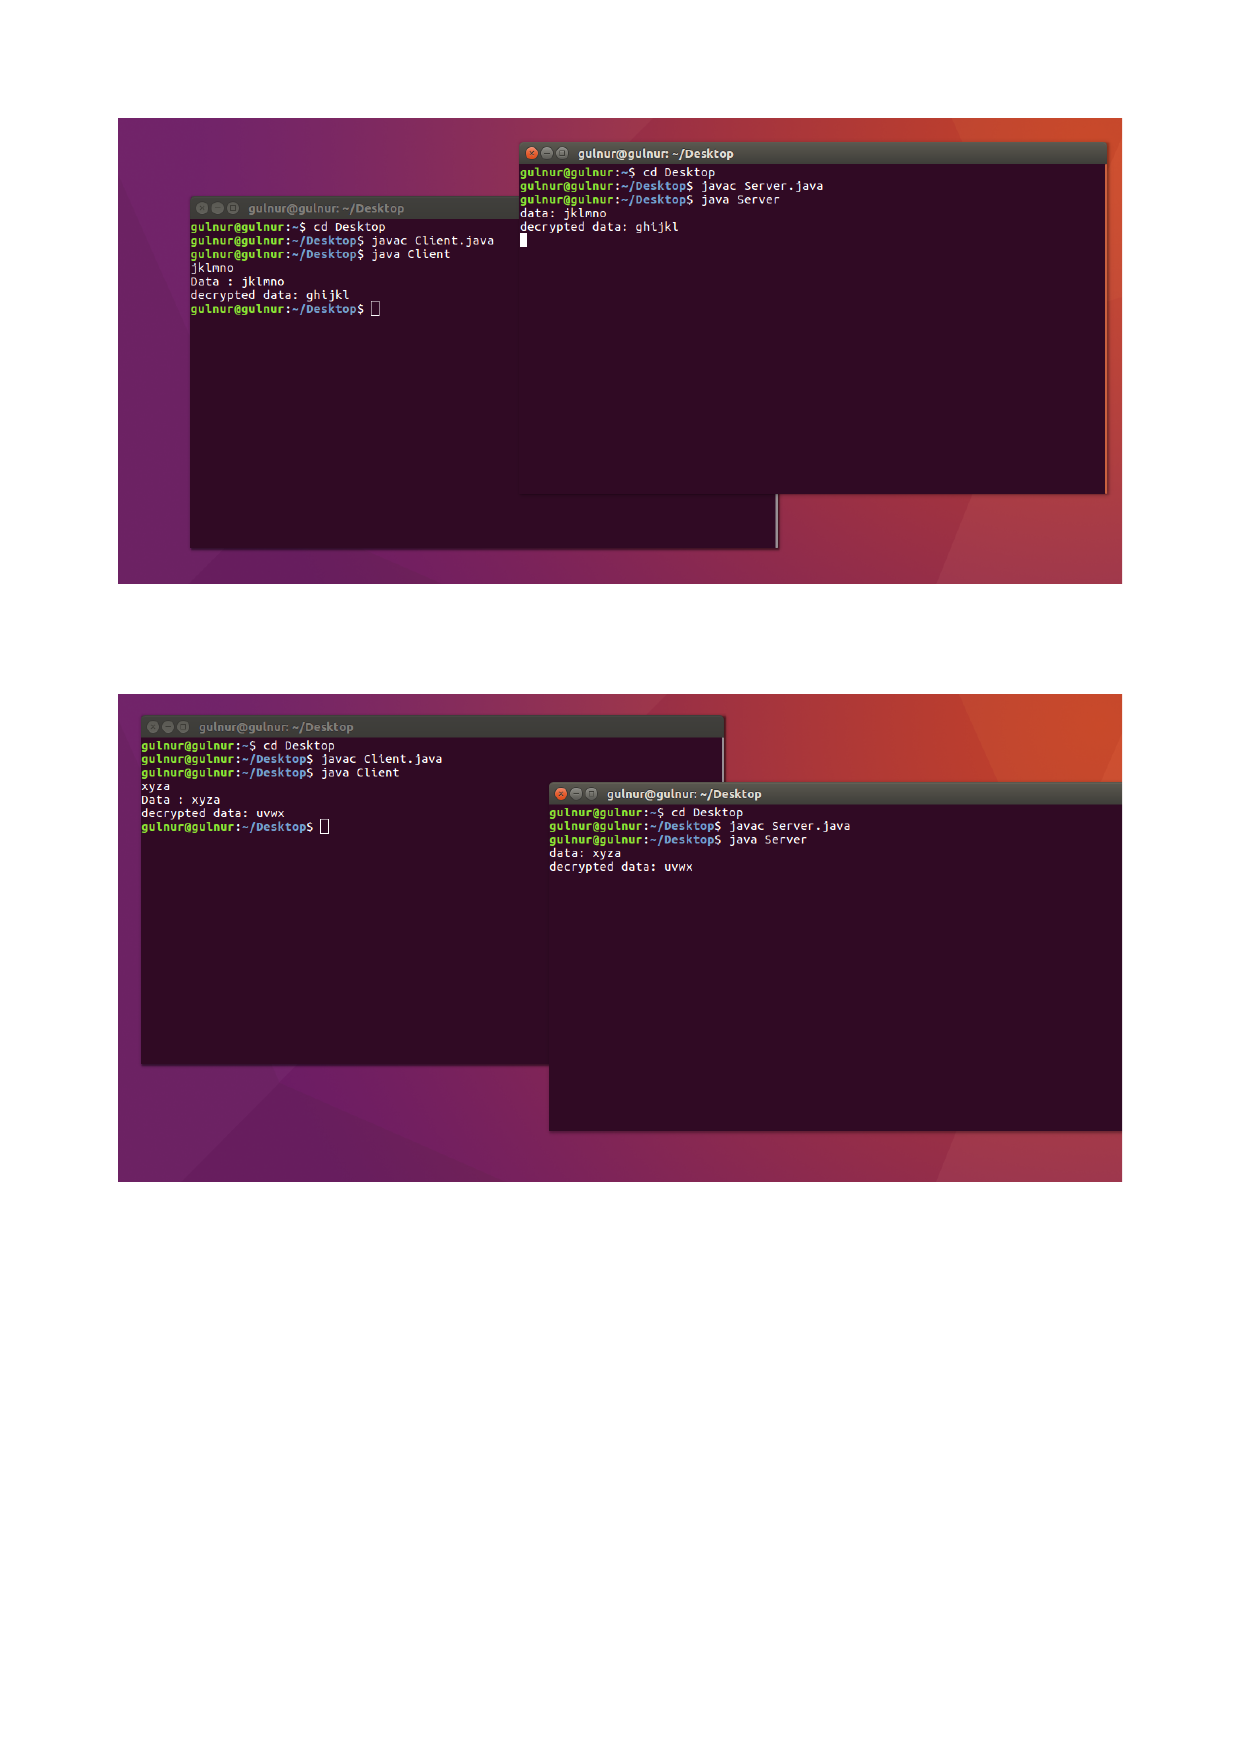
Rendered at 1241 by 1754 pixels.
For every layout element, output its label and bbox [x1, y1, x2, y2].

picture [118, 694, 1123, 1182]
picture [118, 118, 1123, 584]
